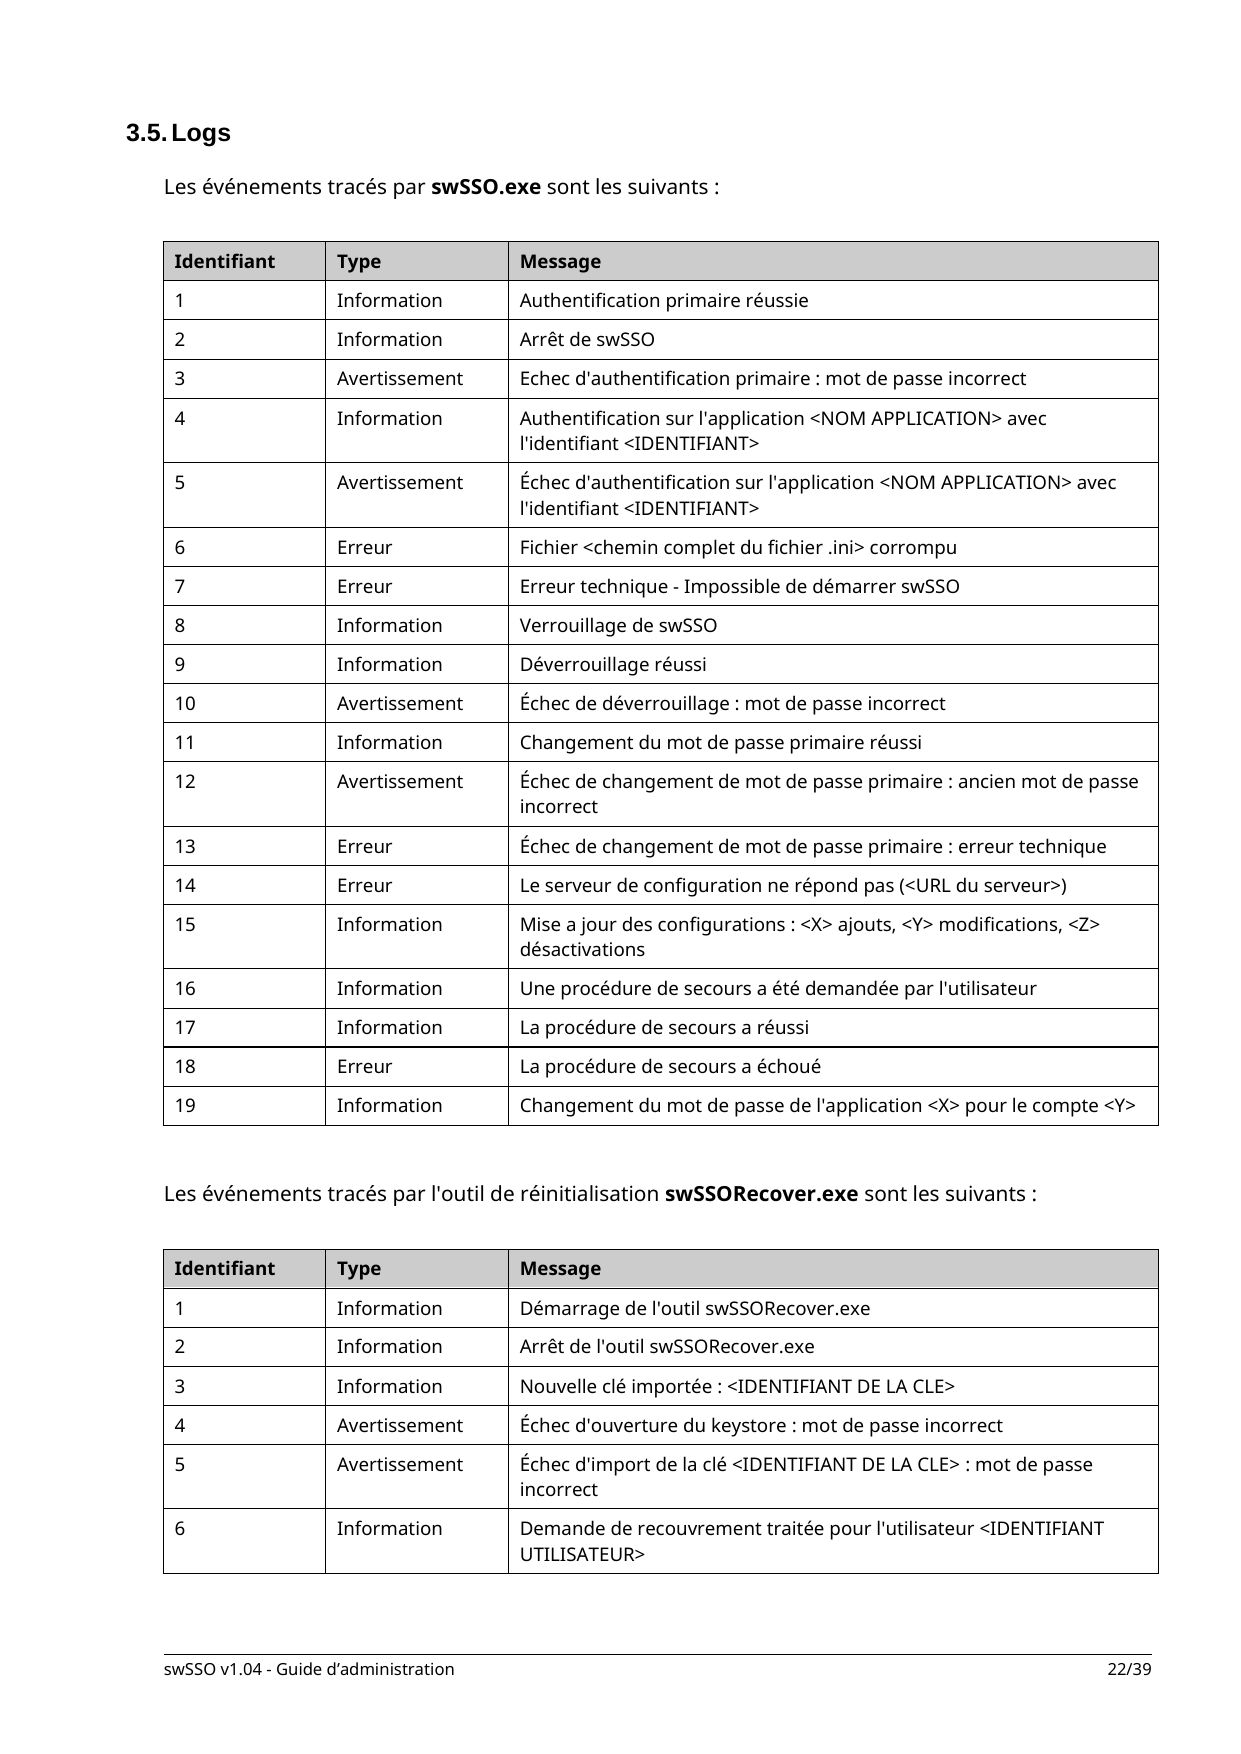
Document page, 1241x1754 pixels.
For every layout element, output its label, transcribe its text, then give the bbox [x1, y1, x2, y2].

table_cell Verrouillage de swSSO [509, 606, 1158, 644]
table_cell Nouvelle clé importée : <IDENTIFIANT DE LA CLE> [509, 1367, 1158, 1405]
table_cell 2 [164, 320, 325, 358]
table_cell Information [326, 905, 508, 968]
table_header Identifiant [164, 242, 325, 280]
table_cell Le serveur de configuration ne répond pas (<URL du serveur>) [509, 866, 1158, 904]
table_cell Avertissement [326, 1445, 508, 1508]
table_cell Echec d'authentification primaire : mot de passe incorrect [509, 360, 1158, 397]
table_cell Une procédure de secours a été demandée par l'utilisateur [509, 969, 1158, 1007]
table_cell 9 [164, 645, 325, 683]
table_cell Échec d'import de la clé <IDENTIFIANT DE LA CLE> : mot de passe incorrect [509, 1445, 1158, 1508]
table_cell 15 [164, 905, 325, 968]
table_header Message [509, 242, 1158, 280]
table_cell Erreur [326, 866, 508, 904]
table_cell Information [326, 969, 508, 1007]
table_cell 4 [164, 399, 325, 462]
table_cell 6 [164, 1509, 325, 1573]
table_cell 19 [164, 1087, 325, 1124]
table_cell Information [326, 723, 508, 761]
table_cell 3 [164, 360, 325, 397]
table_cell Avertissement [326, 463, 508, 527]
table_cell Information [326, 1509, 508, 1573]
table_header Type [326, 242, 508, 280]
table_cell Information [326, 1009, 508, 1046]
table_cell Information [326, 606, 508, 644]
table_cell 10 [164, 684, 325, 722]
table_cell 11 [164, 723, 325, 761]
table_cell 4 [164, 1406, 325, 1444]
table_cell Information [326, 281, 508, 319]
table_cell La procédure de secours a échoué [509, 1048, 1158, 1086]
table_cell 16 [164, 969, 325, 1007]
table_cell Arrêt de swSSO [509, 320, 1158, 358]
table_cell 14 [164, 866, 325, 904]
table_cell Avertissement [326, 684, 508, 722]
table_cell 8 [164, 606, 325, 644]
table_cell 12 [164, 762, 325, 826]
table_cell Arrêt de l'outil swSSORecover.exe [509, 1328, 1158, 1366]
table_cell Erreur technique - Impossible de démarrer swSSO [509, 567, 1158, 605]
table_cell 18 [164, 1048, 325, 1086]
table_cell Échec d'authentification sur l'application <NOM APPLICATION> avec l'identifiant <IDENTIFIANT> [509, 463, 1158, 527]
table_cell 5 [164, 463, 325, 527]
table_cell Échec de changement de mot de passe primaire : ancien mot de passe incorrect [509, 762, 1158, 826]
table_cell Information [326, 1289, 508, 1327]
table_cell Avertissement [326, 1406, 508, 1444]
table_cell Authentification sur l'application <NOM APPLICATION> avec l'identifiant <IDENTIFIANT> [509, 399, 1158, 462]
table_cell Information [326, 1328, 508, 1366]
table_cell Fichier <chemin complet du fichier .ini> corrompu [509, 528, 1158, 566]
table_cell Authentification primaire réussie [509, 281, 1158, 319]
table_cell 1 [164, 281, 325, 319]
table_header Identifiant [164, 1250, 325, 1287]
table_header Type [326, 1250, 508, 1287]
table_cell 5 [164, 1445, 325, 1508]
subtitle Logs [126, 118, 1152, 147]
table_cell Avertissement [326, 360, 508, 397]
table_cell Demande de recouvrement traitée pour l'utilisateur <IDENTIFIANT UTILISATEUR> [509, 1509, 1158, 1573]
table_cell 6 [164, 528, 325, 566]
table_cell 17 [164, 1009, 325, 1046]
table_cell 13 [164, 827, 325, 865]
table_cell Erreur [326, 567, 508, 605]
table_cell Changement du mot de passe primaire réussi [509, 723, 1158, 761]
table_cell Échec de déverrouillage : mot de passe incorrect [509, 684, 1158, 722]
table_cell 1 [164, 1289, 325, 1327]
table_cell La procédure de secours a réussi [509, 1009, 1158, 1046]
table_cell Échec de changement de mot de passe primaire : erreur technique [509, 827, 1158, 865]
table_cell Erreur [326, 1048, 508, 1086]
table_cell 7 [164, 567, 325, 605]
table_cell 2 [164, 1328, 325, 1366]
table_cell Avertissement [326, 762, 508, 826]
table_cell Échec d'ouverture du keystore : mot de passe incorrect [509, 1406, 1158, 1444]
table_header Message [509, 1250, 1158, 1287]
text Les événements tracés par l'outil de réinitialisation swSSORecover.exe sont les suivants : [164, 1179, 1152, 1207]
table_cell Démarrage de l'outil swSSORecover.exe [509, 1289, 1158, 1327]
table_cell Information [326, 320, 508, 358]
text Les événements tracés par swSSO.exe sont les suivants : [164, 172, 1152, 200]
table_cell Déverrouillage réussi [509, 645, 1158, 683]
table_cell Erreur [326, 528, 508, 566]
table_cell Information [326, 645, 508, 683]
table_cell Mise a jour des configurations : <X> ajouts, <Y> modifications, <Z> désactivations [509, 905, 1158, 968]
table_cell Information [326, 1367, 508, 1405]
table_cell Information [326, 399, 508, 462]
table_cell 3 [164, 1367, 325, 1405]
table_cell Erreur [326, 827, 508, 865]
table_cell Changement du mot de passe de l'application <X> pour le compte <Y> [509, 1087, 1158, 1124]
table_cell Information [326, 1087, 508, 1124]
